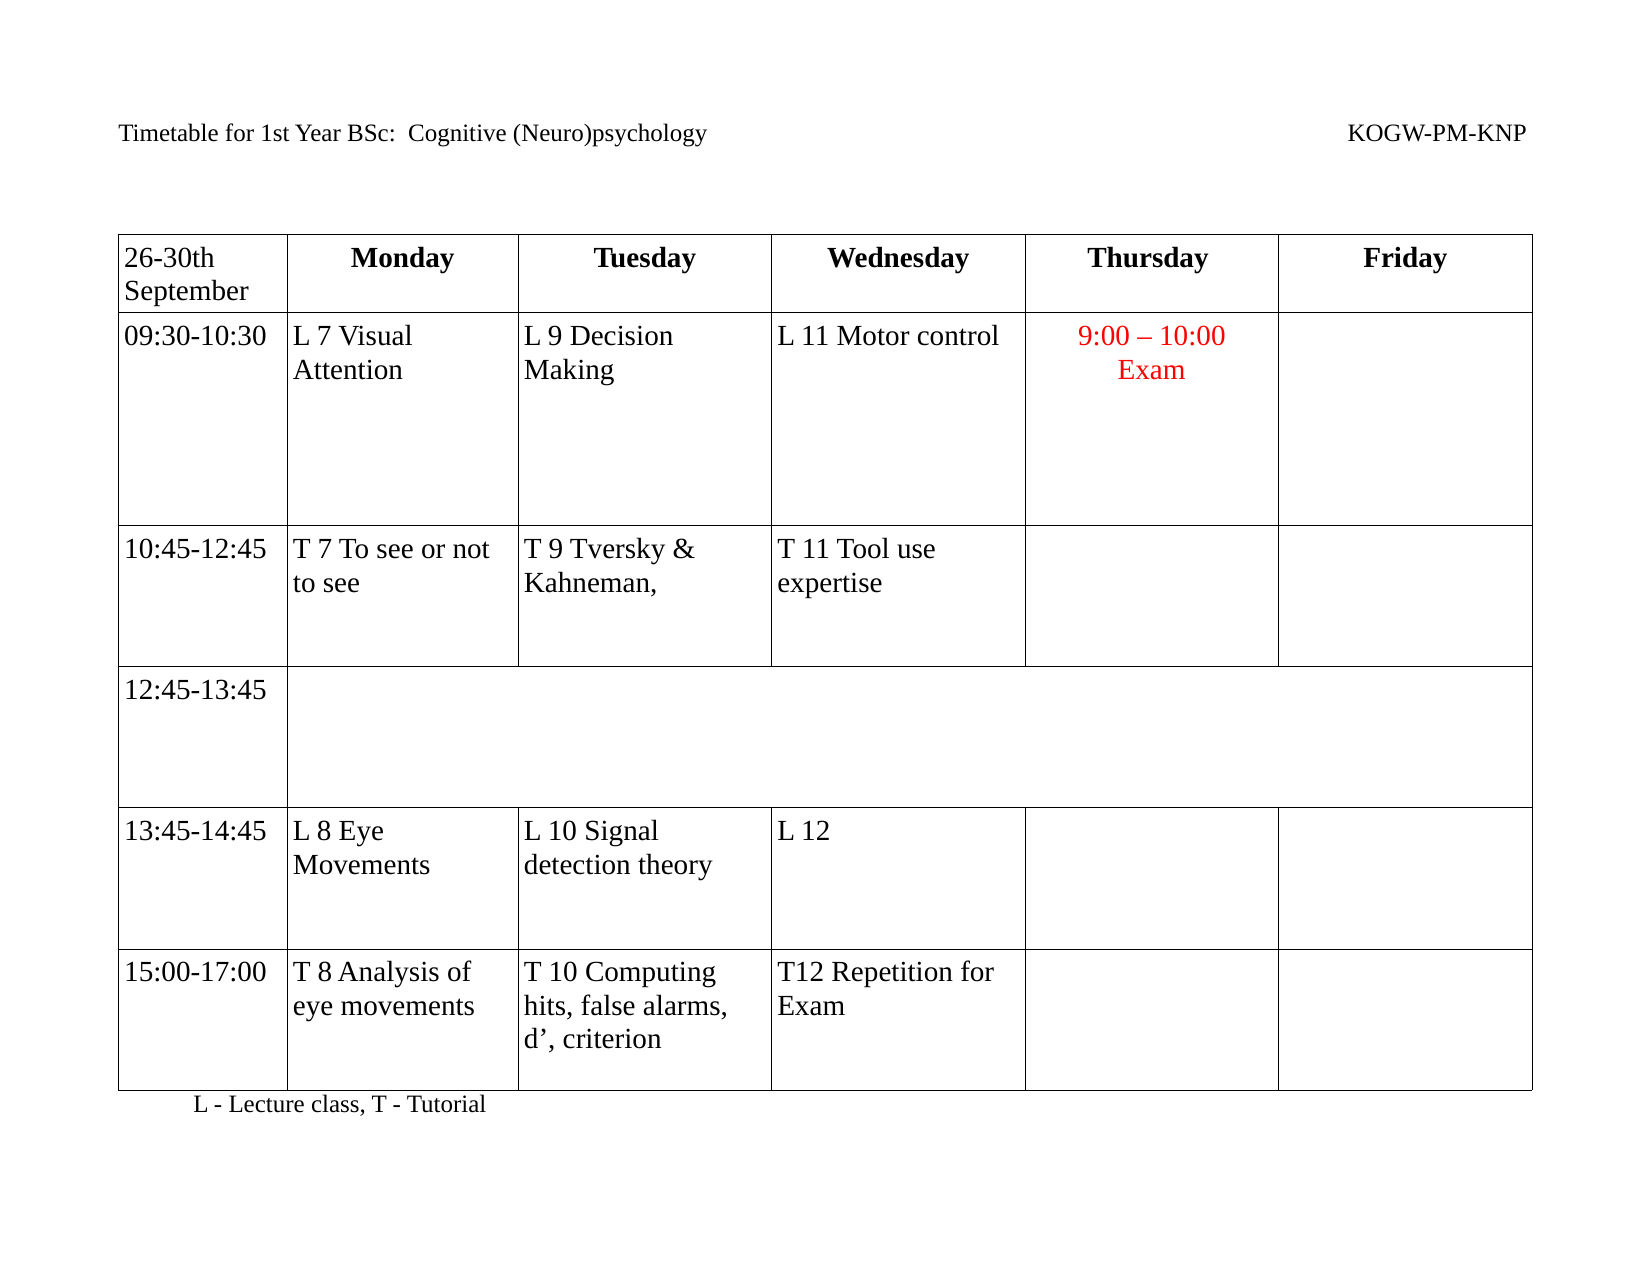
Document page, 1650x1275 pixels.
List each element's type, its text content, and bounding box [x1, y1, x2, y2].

table_cell 10:45-12:45 [119, 526, 287, 666]
table_cell T 11 Tool use expertise [772, 526, 1025, 666]
table_cell [1026, 950, 1278, 1089]
table_cell [1026, 808, 1278, 948]
table_cell 12:45-13:45 [119, 667, 287, 807]
table_header Friday [1279, 235, 1532, 312]
table_cell T 10 Computing hits, false alarms, d’, criterion [519, 950, 771, 1089]
table_cell L 11 Motor control [772, 313, 1025, 525]
table_header Thursday [1026, 235, 1278, 312]
table_header Wednesday [772, 235, 1025, 312]
table_cell L 12 [772, 808, 1025, 948]
table_header Tuesday [519, 235, 771, 312]
table_cell T 9 Tversky & Kahneman, [519, 526, 771, 666]
table_header Monday [288, 235, 518, 312]
table_cell [1279, 526, 1532, 666]
table_cell L 8 Eye Movements [288, 808, 518, 948]
table_cell 9:00 – 10:00 Exam [1026, 313, 1278, 525]
table_cell T 8 Analysis of eye movements [288, 950, 518, 1089]
table_cell L 7 Visual Attention [288, 313, 518, 525]
table_cell [1026, 526, 1278, 666]
table_cell T 7 To see or not to see [288, 526, 518, 666]
table_cell 15:00-17:00 [119, 950, 287, 1089]
table_cell 13:45-14:45 [119, 808, 287, 948]
table_header 26-30th September [119, 235, 287, 312]
table_cell [288, 667, 1532, 807]
table_cell 09:30-10:30 [119, 313, 287, 525]
table_cell [1279, 808, 1532, 948]
table_cell L 9 Decision Making [519, 313, 771, 525]
table_cell L 10 Signal detection theory [519, 808, 771, 948]
table_cell [1279, 950, 1532, 1089]
table_cell [1279, 313, 1532, 525]
list L - Lecture class, T - Tutorial [156, 1091, 1532, 1118]
table_cell T12 Repetition for Exam [772, 950, 1025, 1089]
